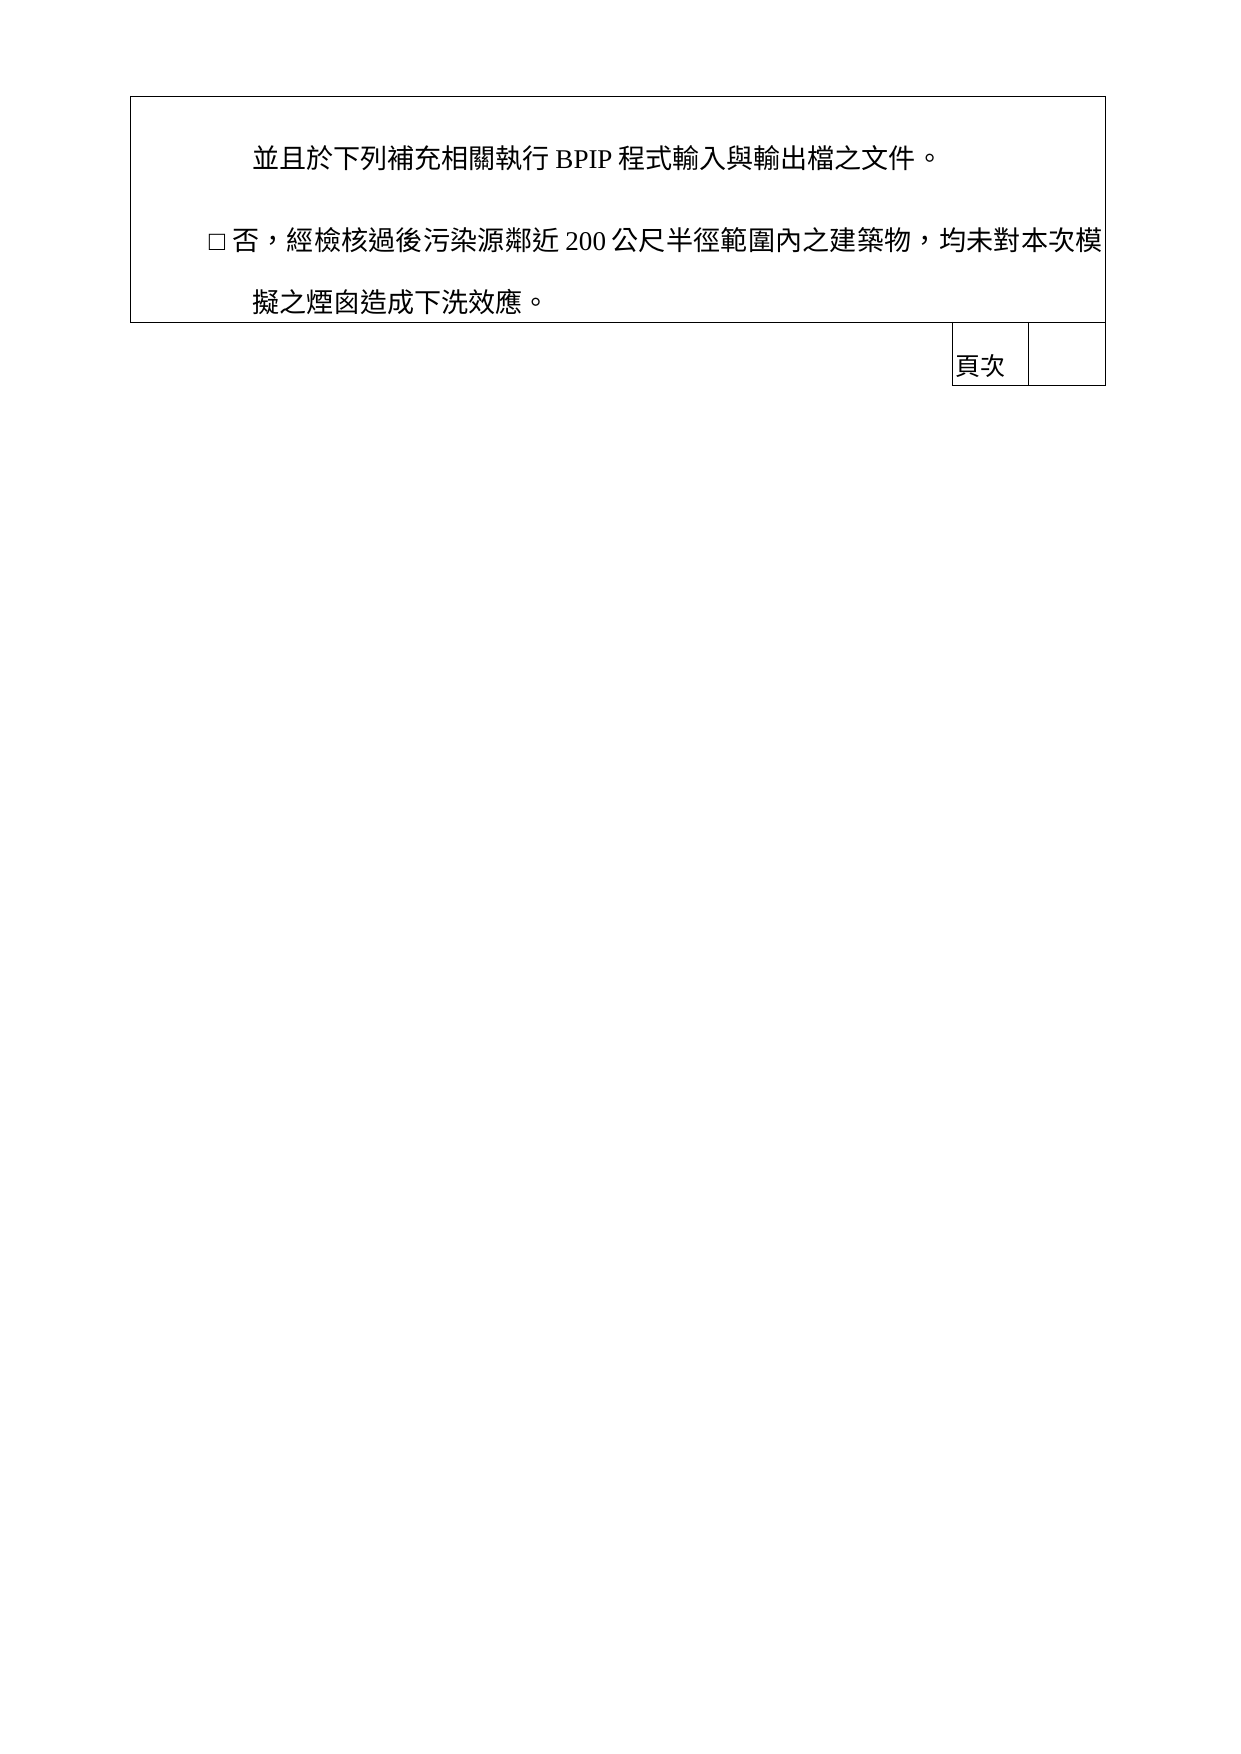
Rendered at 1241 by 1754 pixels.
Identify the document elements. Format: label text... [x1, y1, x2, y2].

table_cell [131, 323, 952, 385]
table_cell [1029, 323, 1105, 385]
table_cell 頁次 [953, 323, 1028, 385]
table_header 並且於下列補充相關執行BPIP程式輸入與輸出檔之文件。 □ 否，經檢核過後污染源鄰近200公尺半徑範圍內之建築物，均未對本次模擬之煙囪造成下洗效應。 [131, 97, 1105, 322]
